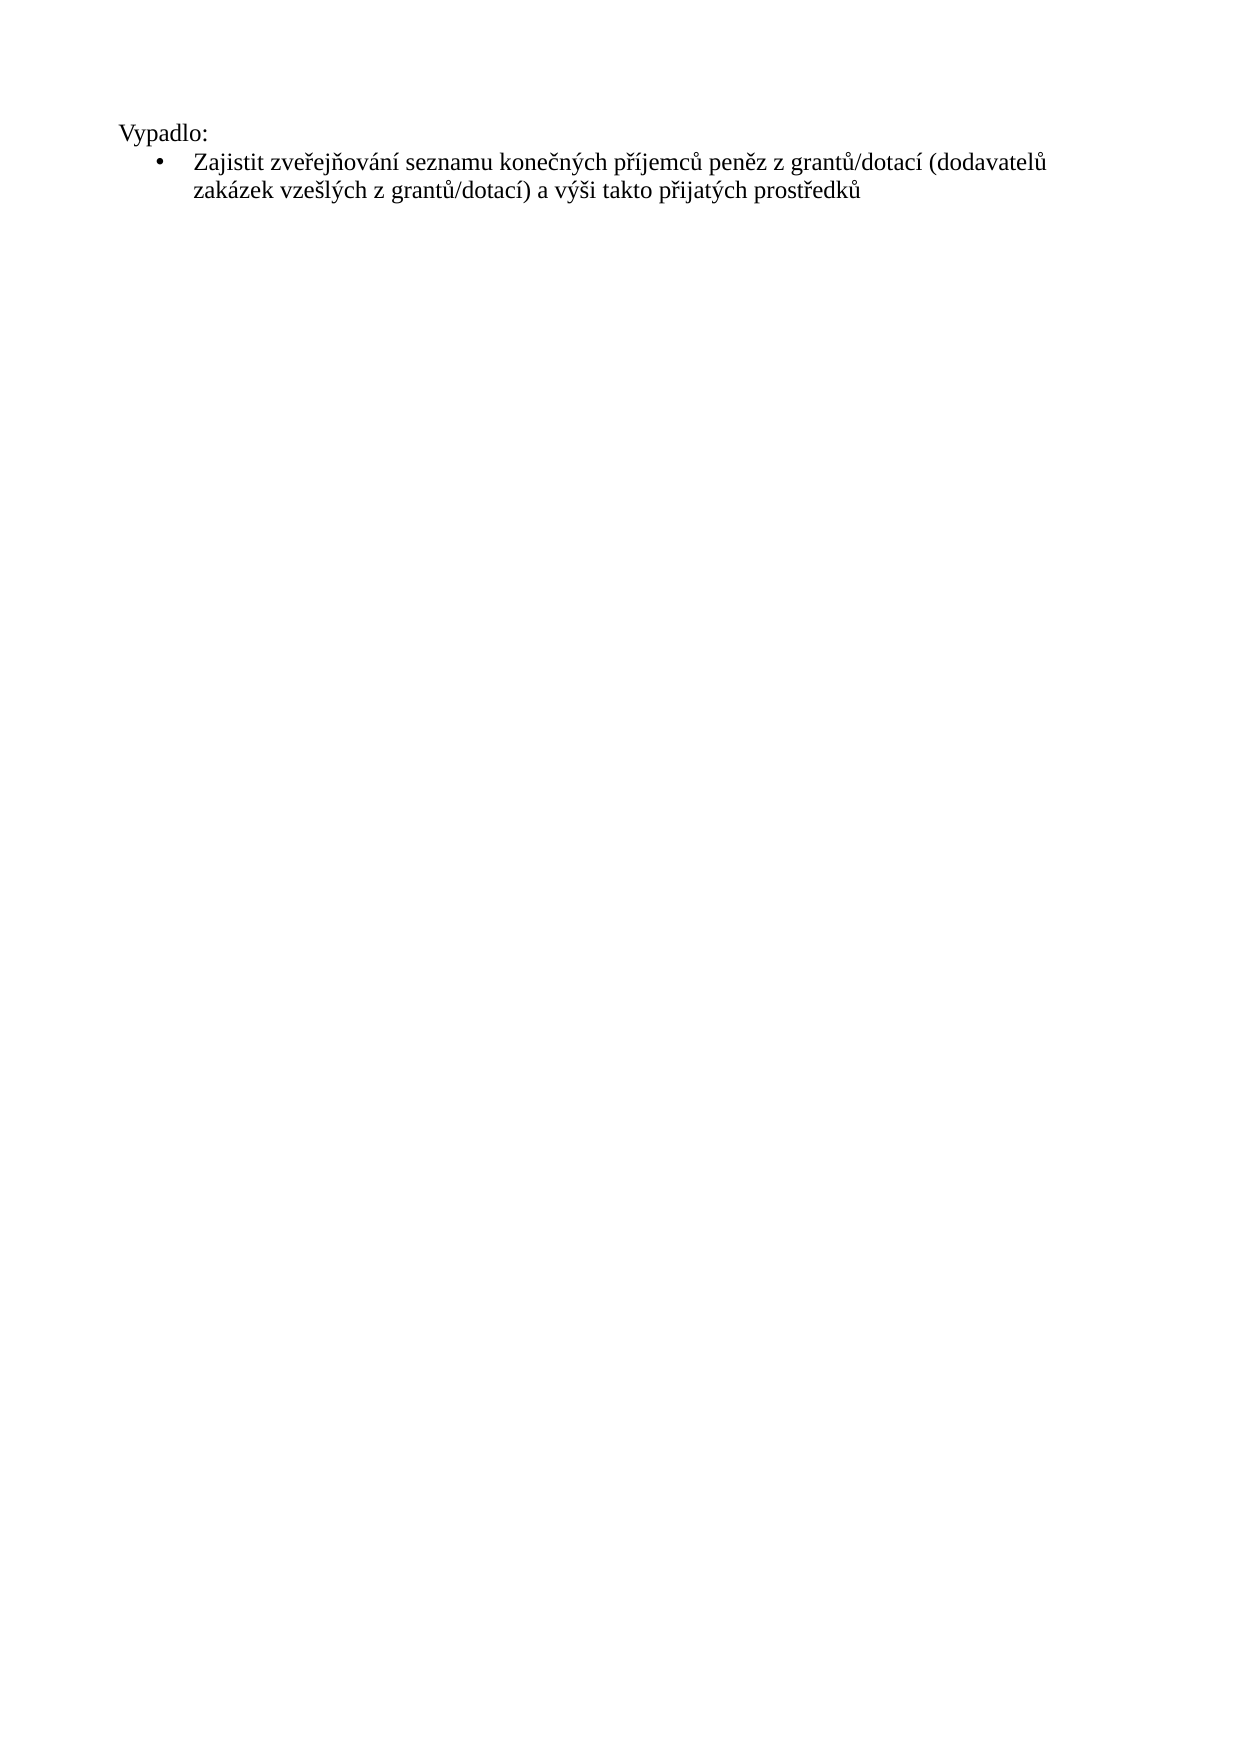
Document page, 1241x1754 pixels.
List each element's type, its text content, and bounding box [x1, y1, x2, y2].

text Vypadlo: [118, 118, 1122, 147]
list Zajistit zveřejňování seznamu konečných příjemců peněz z grantů/dotací (dodavatelů zakázek vzešlých z grantů/dotací) a výši takto přijatých prostředků [156, 147, 1122, 204]
